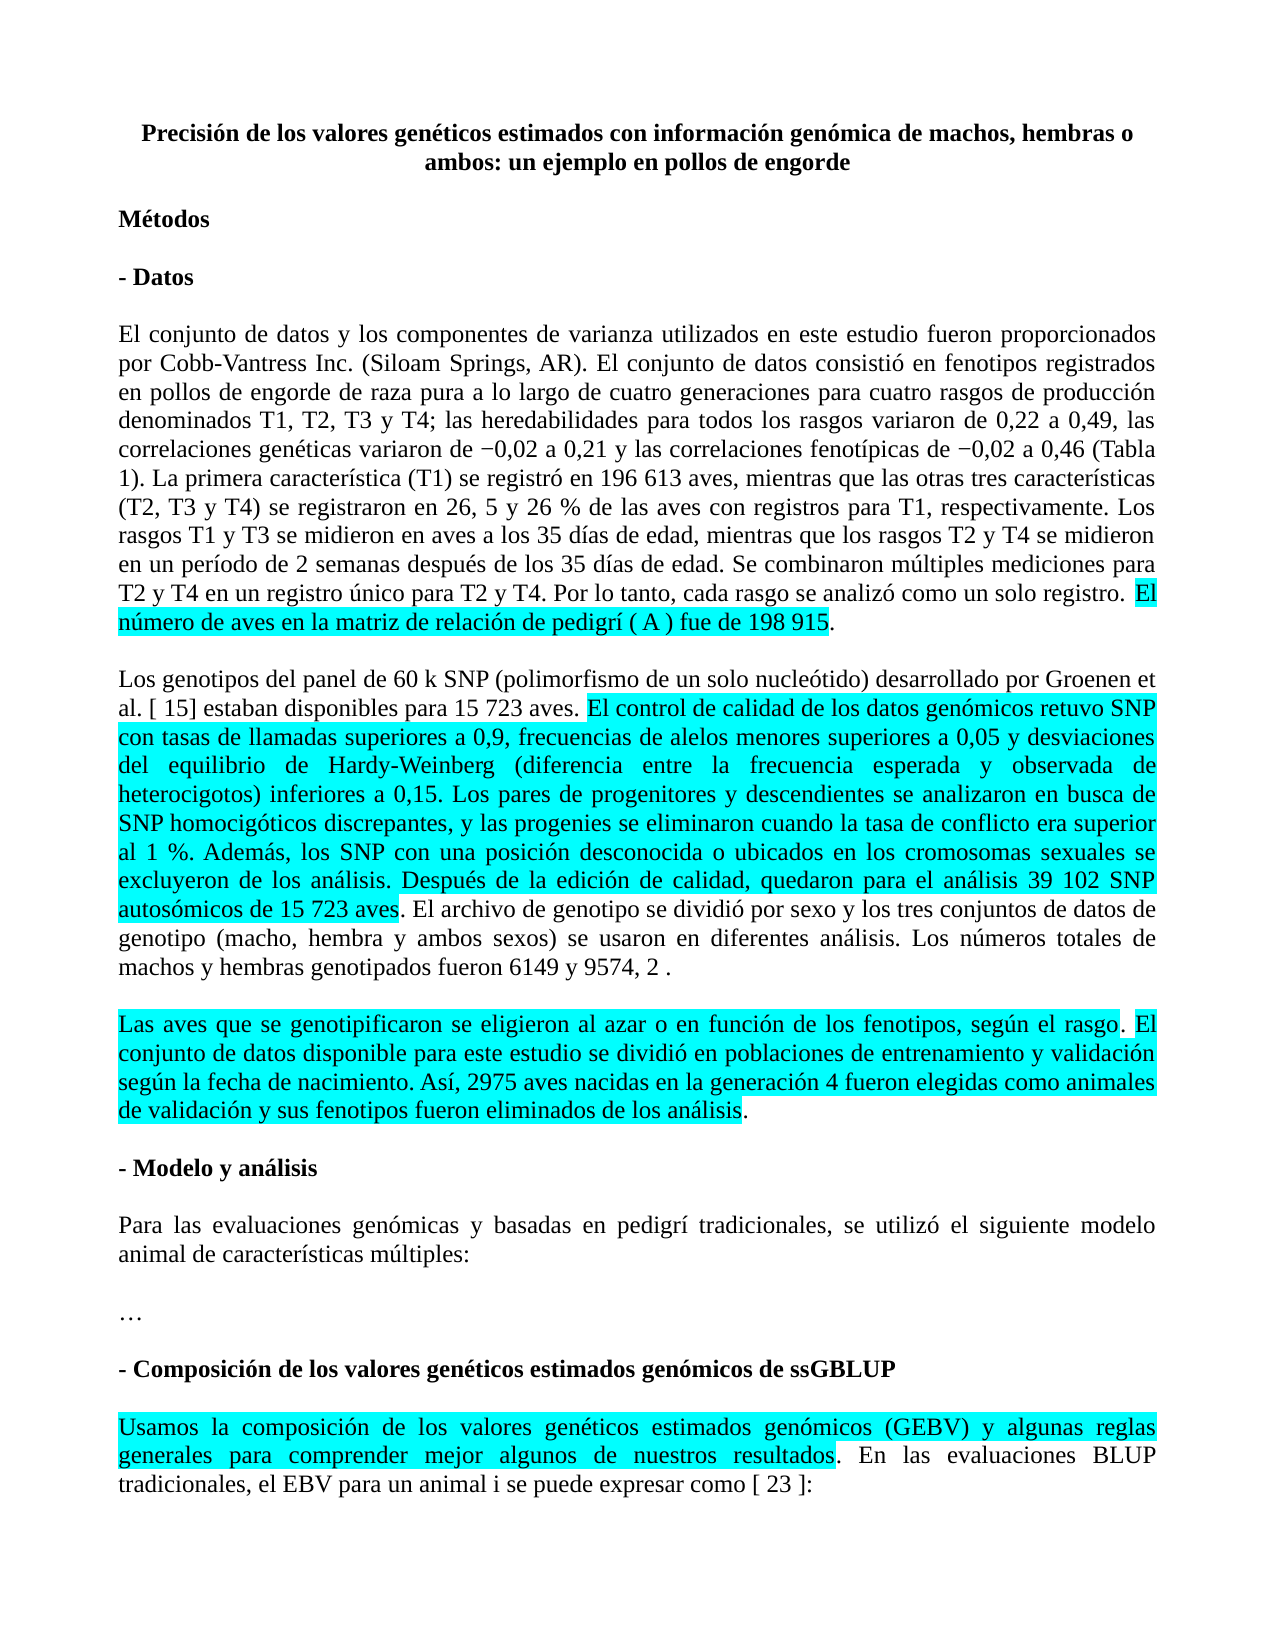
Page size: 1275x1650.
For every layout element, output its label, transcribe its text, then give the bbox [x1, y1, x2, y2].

text - Composición de los valores genéticos estimados genómicos de ssGBLUP [118, 1354, 1157, 1383]
text Usamos la composición de los valores genéticos estimados genómicos (GEBV) y algunas reglas generales para comprender mejor algunos de nuestros resultados. En las evaluaciones BLUP tradicionales, el EBV para un animal i se puede expresar como [ 23 ]: [118, 1412, 1157, 1498]
text - Modelo y análisis [118, 1153, 1157, 1182]
text Para las evaluaciones genómicas y basadas en pedigrí tradicionales, se utilizó el siguiente modelo animal de características múltiples: [118, 1211, 1157, 1268]
text Precisión de los valores genéticos estimados con información genómica de machos, hembras o ambos: un ejemplo en pollos de engorde [118, 118, 1157, 176]
text - Datos [118, 262, 1157, 291]
text Métodos [118, 204, 1157, 233]
text El conjunto de datos y los componentes de varianza utilizados en este estudio fueron proporcionados por Cobb-Vantress Inc. (Siloam Springs, AR). El conjunto de datos consistió en fenotipos registrados en pollos de engorde de raza pura a lo largo de cuatro generaciones para cuatro rasgos de producción denominados T1, T2, T3 y T4; las heredabilidades para todos los rasgos variaron de 0,22 a 0,49, las correlaciones genéticas variaron de −0,02 a 0,21 y las correlaciones fenotípicas de −0,02 a 0,46 (Tabla 1). La primera característica (T1) se registró en 196 613 aves, mientras que las otras tres características (T2, T3 y T4) se registraron en 26, 5 y 26 % de las aves con registros para T1, respectivamente. Los rasgos T1 y T3 se midieron en aves a los 35 días de edad, mientras que los rasgos T2 y T4 se midieron en un período de 2 semanas después de los 35 días de edad. Se combinaron múltiples mediciones para T2 y T4 en un registro único para T2 y T4. Por lo tanto, cada rasgo se analizó como un solo registro. El número de aves en la matriz de relación de pedigrí ( A ) fue de 198 915. [118, 319, 1157, 636]
text … [118, 1297, 1157, 1326]
text Las aves que se genotipificaron se eligieron al azar o en función de los fenotipos, según el rasgo. El conjunto de datos disponible para este estudio se dividió en poblaciones de entrenamiento y validación según la fecha de nacimiento. Así, 2975 aves nacidas en la generación 4 fueron elegidas como animales de validación y sus fenotipos fueron eliminados de los análisis. [118, 1009, 1157, 1124]
text Los genotipos del panel de 60 k SNP (polimorfismo de un solo nucleótido) desarrollado por Groenen et al. [ 15] estaban disponibles para 15 723 aves. El control de calidad de los datos genómicos retuvo SNP con tasas de llamadas superiores a 0,9, frecuencias de alelos menores superiores a 0,05 y desviaciones del equilibrio de Hardy-Weinberg (diferencia entre la frecuencia esperada y observada de heterocigotos) inferiores a 0,15. Los pares de progenitores y descendientes se analizaron en busca de SNP homocigóticos discrepantes, y las progenies se eliminaron cuando la tasa de conflicto era superior al 1 %. Además, los SNP con una posición desconocida o ubicados en los cromosomas sexuales se excluyeron de los análisis. Después de la edición de calidad, quedaron para el análisis 39 102 SNP autosómicos de 15 723 aves. El archivo de genotipo se dividió por sexo y los tres conjuntos de datos de genotipo (macho, hembra y ambos sexos) se usaron en diferentes análisis. Los números totales de machos y hembras genotipados fueron 6149 y 9574, 2 . [118, 664, 1157, 981]
